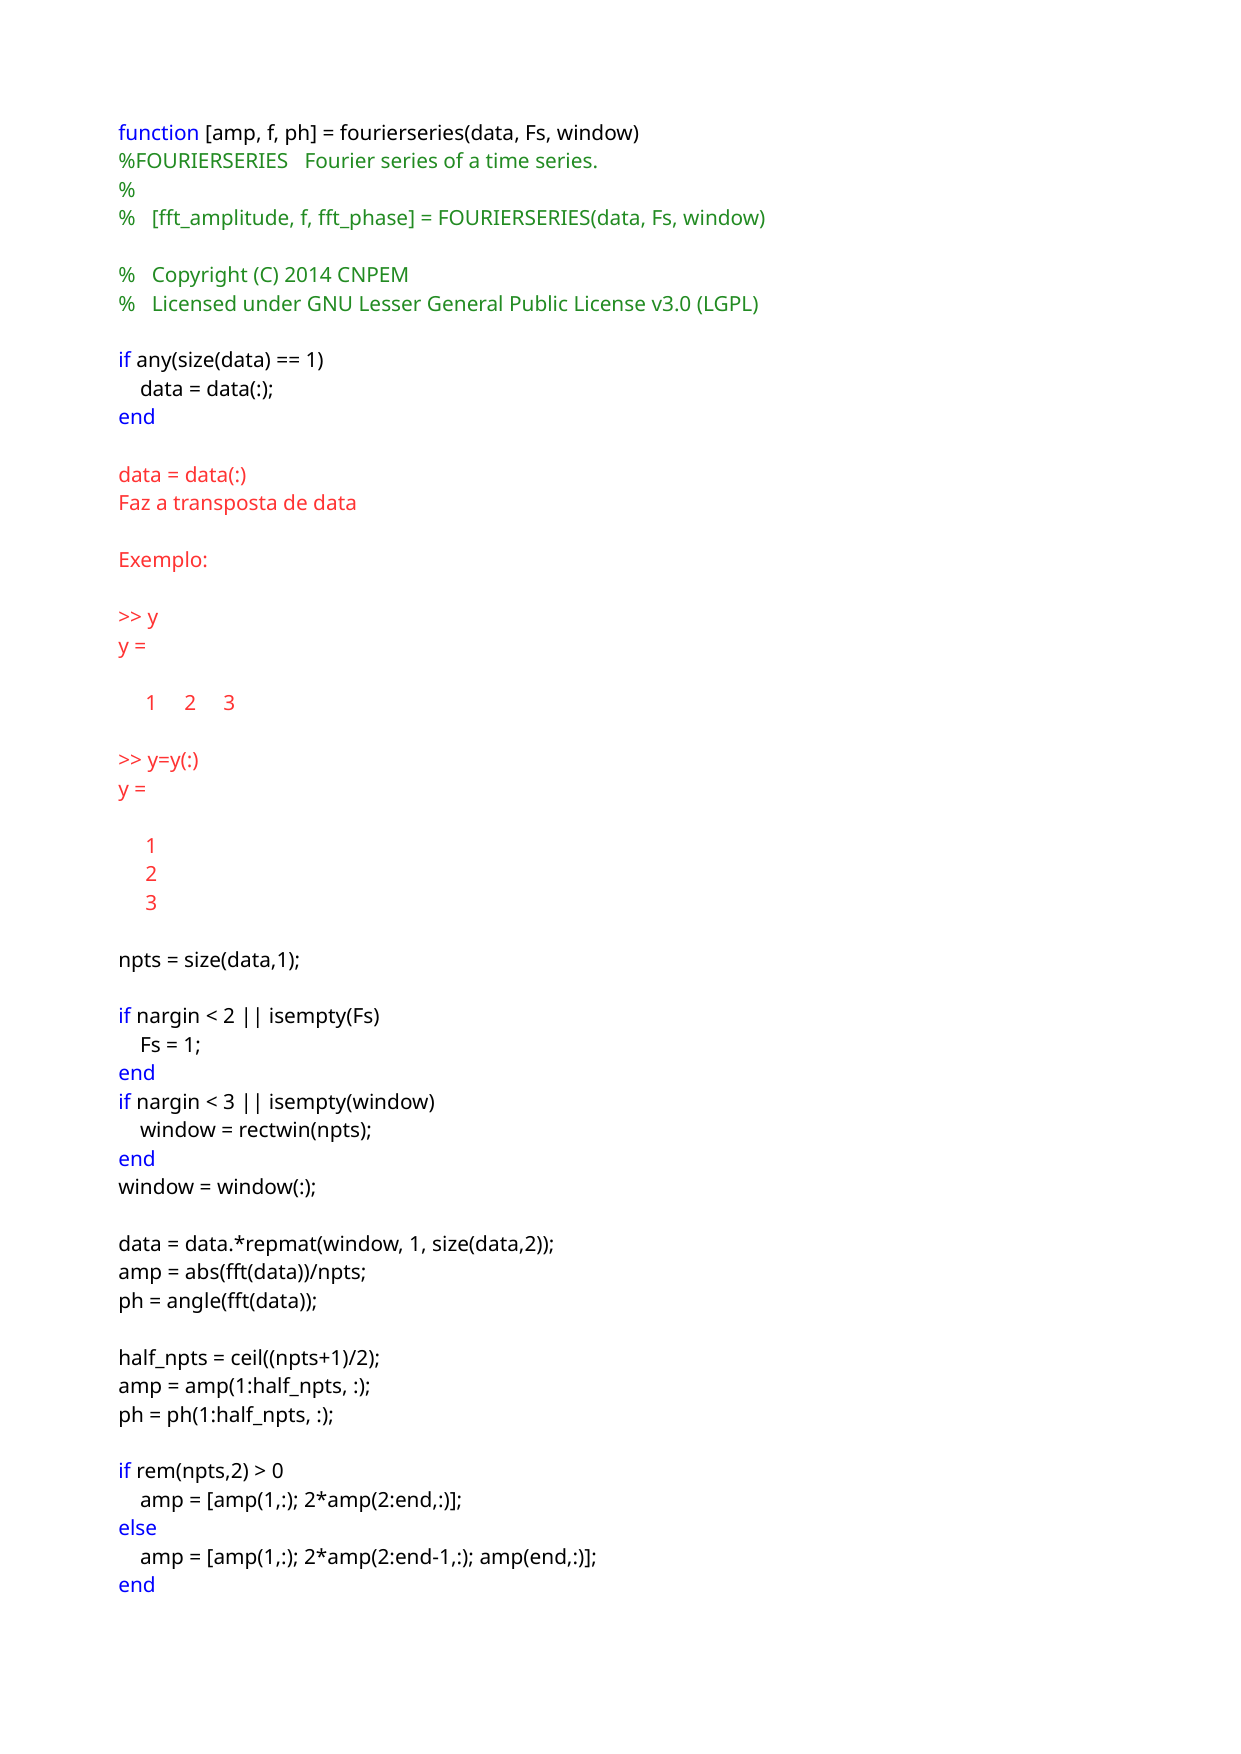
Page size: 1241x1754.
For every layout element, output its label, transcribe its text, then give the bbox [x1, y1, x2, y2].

text half_npts = ceil((npts+1)/2); [118, 1343, 1122, 1371]
text 1 [118, 831, 1122, 859]
text else [118, 1513, 1122, 1542]
text y = [118, 631, 1122, 659]
text amp = amp(1:half_npts, :); [118, 1371, 1122, 1400]
text end [118, 1570, 1122, 1599]
text if rem(npts,2) > 0 [118, 1457, 1122, 1485]
text ph = angle(fft(data)); [118, 1286, 1122, 1314]
text if nargin < 3 || isempty(window) [118, 1087, 1122, 1115]
text Faz a transposta de data [118, 488, 1122, 517]
text %FOURIERSERIES Fourier series of a time series. [118, 147, 1122, 175]
text >> y=y(:) [118, 745, 1122, 774]
text % [118, 175, 1122, 203]
text if any(size(data) == 1) [118, 346, 1122, 374]
text 2 [118, 859, 1122, 888]
text data = data(:); [118, 374, 1122, 402]
text amp = [amp(1,:); 2*amp(2:end-1,:); amp(end,:)]; [118, 1542, 1122, 1570]
text data = data.*repmat(window, 1, size(data,2)); [118, 1229, 1122, 1257]
text end [118, 1058, 1122, 1087]
text amp = abs(fft(data))/npts; [118, 1257, 1122, 1286]
text % [fft_amplitude, f, fft_phase] = FOURIERSERIES(data, Fs, window) [118, 203, 1122, 232]
text end [118, 1144, 1122, 1172]
text y = [118, 774, 1122, 802]
text end [118, 402, 1122, 431]
text 3 [118, 888, 1122, 916]
text Exemplo: [118, 545, 1122, 574]
text npts = size(data,1); [118, 945, 1122, 973]
text ph = ph(1:half_npts, :); [118, 1400, 1122, 1428]
text >> y [118, 602, 1122, 631]
text amp = [amp(1,:); 2*amp(2:end,:)]; [118, 1485, 1122, 1513]
text function [amp, f, ph] = fourierseries(data, Fs, window) [118, 118, 1122, 147]
text window = window(:); [118, 1172, 1122, 1201]
text 1 2 3 [118, 688, 1122, 717]
text % Licensed under GNU Lesser General Public License v3.0 (LGPL) [118, 289, 1122, 317]
text data = data(:) [118, 460, 1122, 488]
text if nargin < 2 || isempty(Fs) [118, 1002, 1122, 1030]
text window = rectwin(npts); [118, 1115, 1122, 1144]
text Fs = 1; [118, 1030, 1122, 1058]
text % Copyright (C) 2014 CNPEM [118, 260, 1122, 289]
